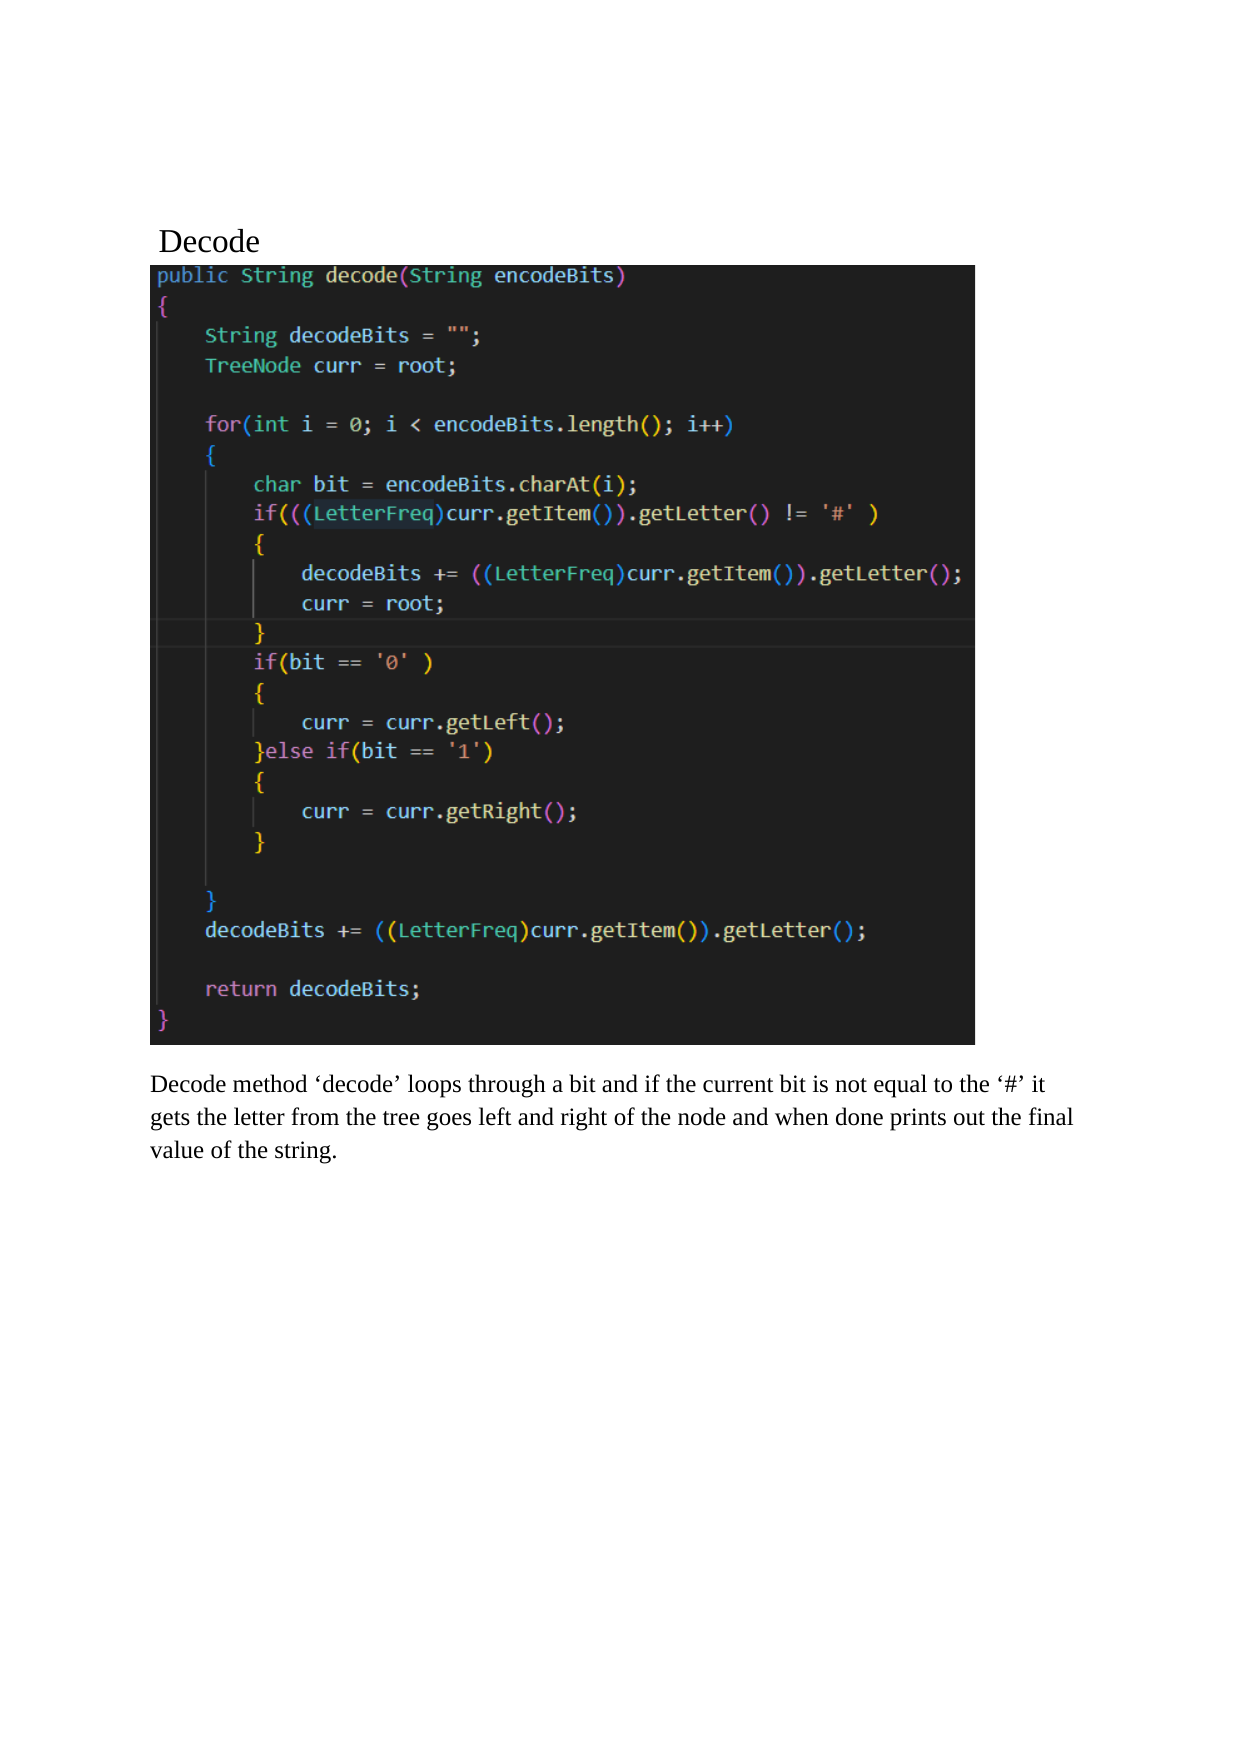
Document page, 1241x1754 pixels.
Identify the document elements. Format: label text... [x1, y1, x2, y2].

text Decode method ‘decode’ loops through a bit and if the current bit is not equal to the ‘#’ it gets the letter from the tree goes left and right of the node and when done prints out the final value of the string. [150, 1069, 1090, 1164]
subtitle Decode [150, 222, 1090, 260]
